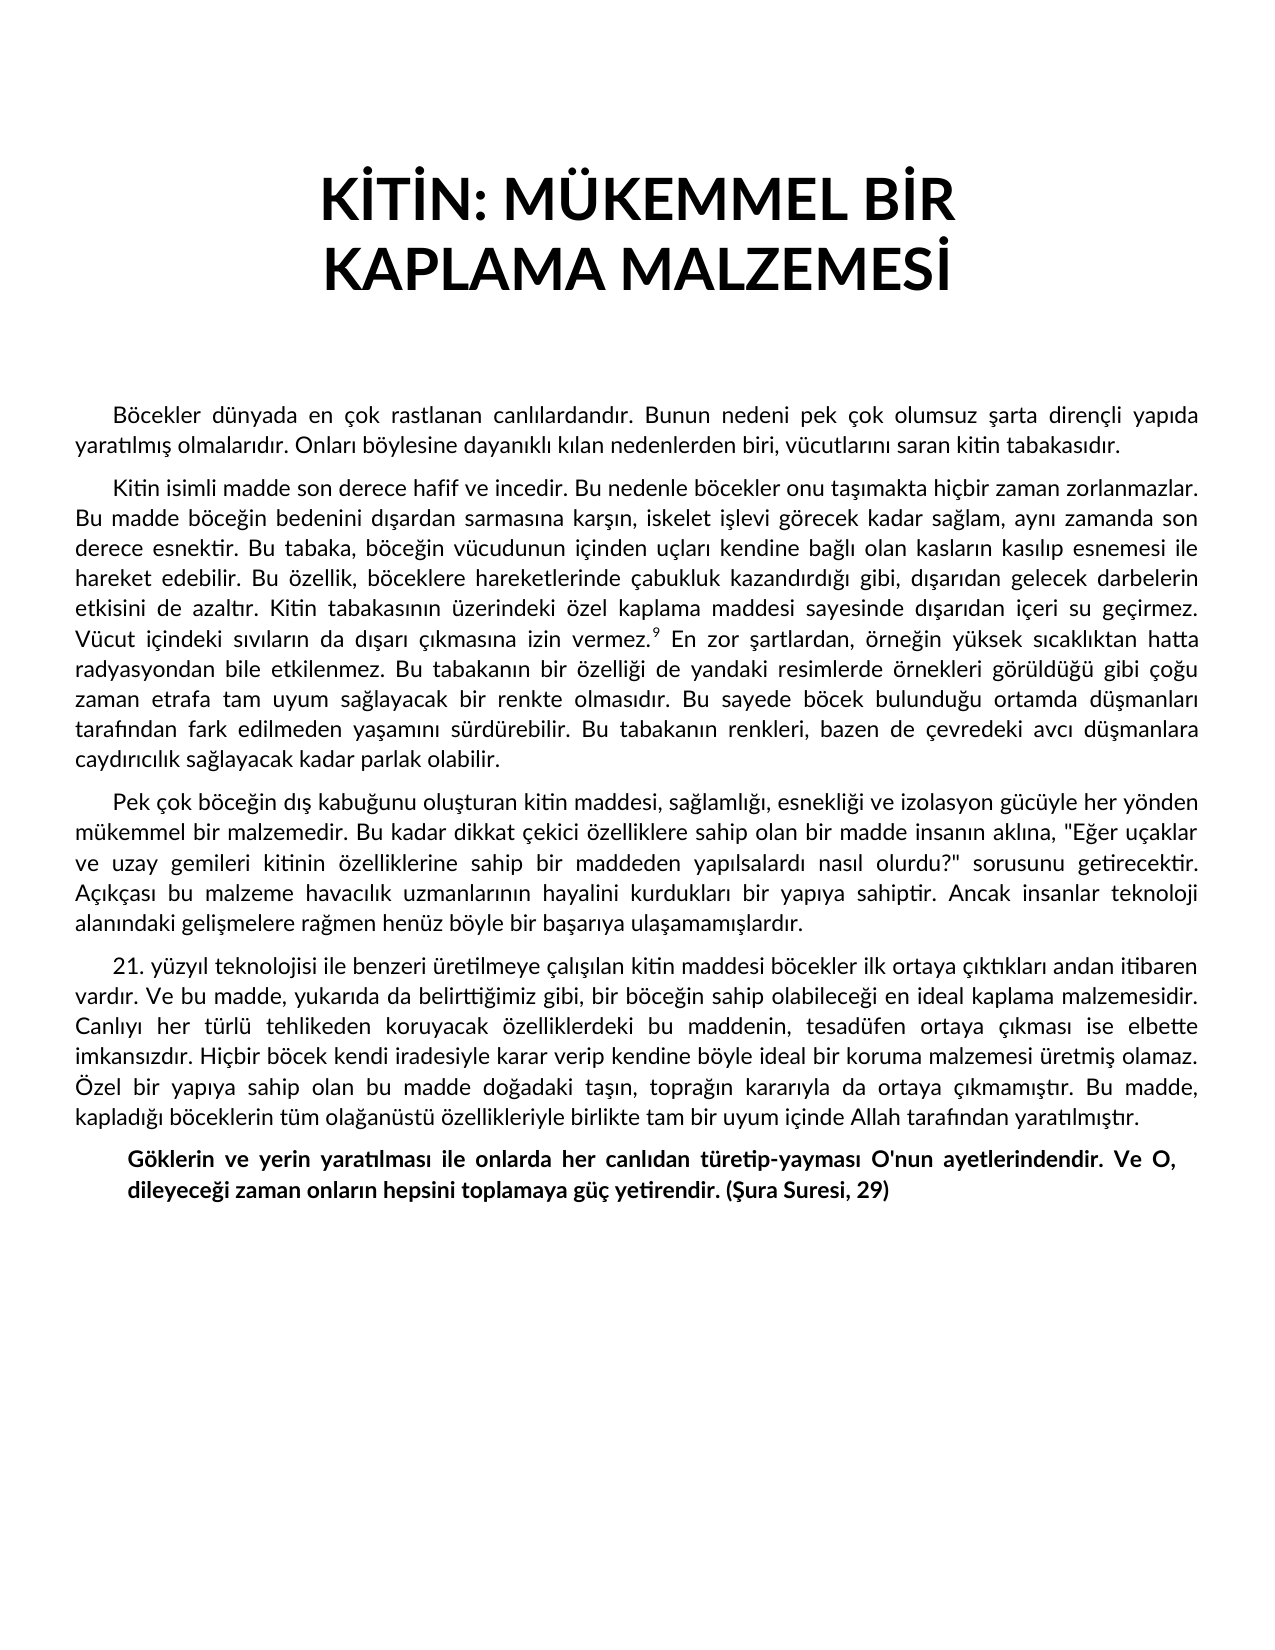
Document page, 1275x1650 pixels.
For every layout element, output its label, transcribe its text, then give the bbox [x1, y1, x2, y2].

text Böcekler dünyada en çok rastlanan canlılardandır. Bunun nedeni pek çok olumsuz şarta dirençli yapıda yaratılmış olmalarıdır. Onları böylesine dayanıklı kılan nedenlerden biri, vücutlarını saran kitin tabakasıdır. [75, 400, 1200, 458]
text Kitin isimli madde son derece hafif ve incedir. Bu nedenle böcekler onu taşımakta hiçbir zaman zorlanmazlar. Bu madde böceğin bedenini dışardan sarmasına karşın, iskelet işlevi görecek kadar sağlam, aynı zamanda son derece esnektir. Bu tabaka, böceğin vücudunun içinden uçları kendine bağlı olan kasların kasılıp esnemesi ile hareket edebilir. Bu özellik, böceklere hareketlerinde çabukluk kazandırdığı gibi, dışarıdan gelecek darbelerin etkisini de azaltır. Kitin tabakasının üzerindeki özel kaplama maddesi sayesinde dışarıdan içeri su geçirmez. Vücut içindeki sıvıların da dışarı çıkmasına izin vermez.9 En zor şartlardan, örneğin yüksek sıcaklıktan hatta radyasyondan bile etkilenmez. Bu tabakanın bir özelliği de yandaki resimlerde örnekleri görüldüğü gibi çoğu zaman etrafa tam uyum sağlayacak bir renkte olmasıdır. Bu sayede böcek bulunduğu ortamda düşmanları tarafından fark edilmeden yaşamını sürdürebilir. Bu tabakanın renkleri, bazen de çevredeki avcı düşmanlara caydırıcılık sağlayacak kadar parlak olabilir. [75, 473, 1200, 773]
subtitle KİTİN: MÜKEMMEL BİR KAPLAMA MALZEMESİ [75, 162, 1200, 302]
text 21. yüzyıl teknolojisi ile benzeri üretilmeye çalışılan kitin maddesi böcekler ilk ortaya çıktıkları andan itibaren vardır. Ve bu madde, yukarıda da belirttiğimiz gibi, bir böceğin sahip olabileceği en ideal kaplama malzemesidir. Canlıyı her türlü tehlikeden koruyacak özelliklerdeki bu maddenin, tesadüfen ortaya çıkması ise elbette imkansızdır. Hiçbir böcek kendi iradesiyle karar verip kendine böyle ideal bir koruma malzemesi üretmiş olamaz. Özel bir yapıya sahip olan bu madde doğadaki taşın, toprağın kararıyla da ortaya çıkmamıştır. Bu madde, kapladığı böceklerin tüm olağanüstü özellikleriyle birlikte tam bir uyum içinde Allah tarafından yaratılmıştır. [75, 951, 1200, 1130]
text Pek çok böceğin dış kabuğunu oluşturan kitin maddesi, sağlamlığı, esnekliği ve izolasyon gücüyle her yönden mükemmel bir malzemedir. Bu kadar dikkat çekici özelliklere sahip olan bir madde insanın aklına, "Eğer uçaklar ve uzay gemileri kitinin özelliklerine sahip bir maddeden yapılsalardı nasıl olurdu?" sorusunu getirecektir. Açıkçası bu malzeme havacılık uzmanlarının hayalini kurdukları bir yapıya sahiptir. Ancak insanlar teknoloji alanındaki gelişmelere rağmen henüz böyle bir başarıya ulaşamamışlardır. [75, 788, 1200, 936]
text Göklerin ve yerin yaratılması ile onlarda her canlıdan türetip-yayması O'nun ayetlerindendir. Ve O, dileyeceği zaman onların hepsini toplamaya güç yetirendir. (Şura Suresi, 29) [127, 1145, 1177, 1203]
